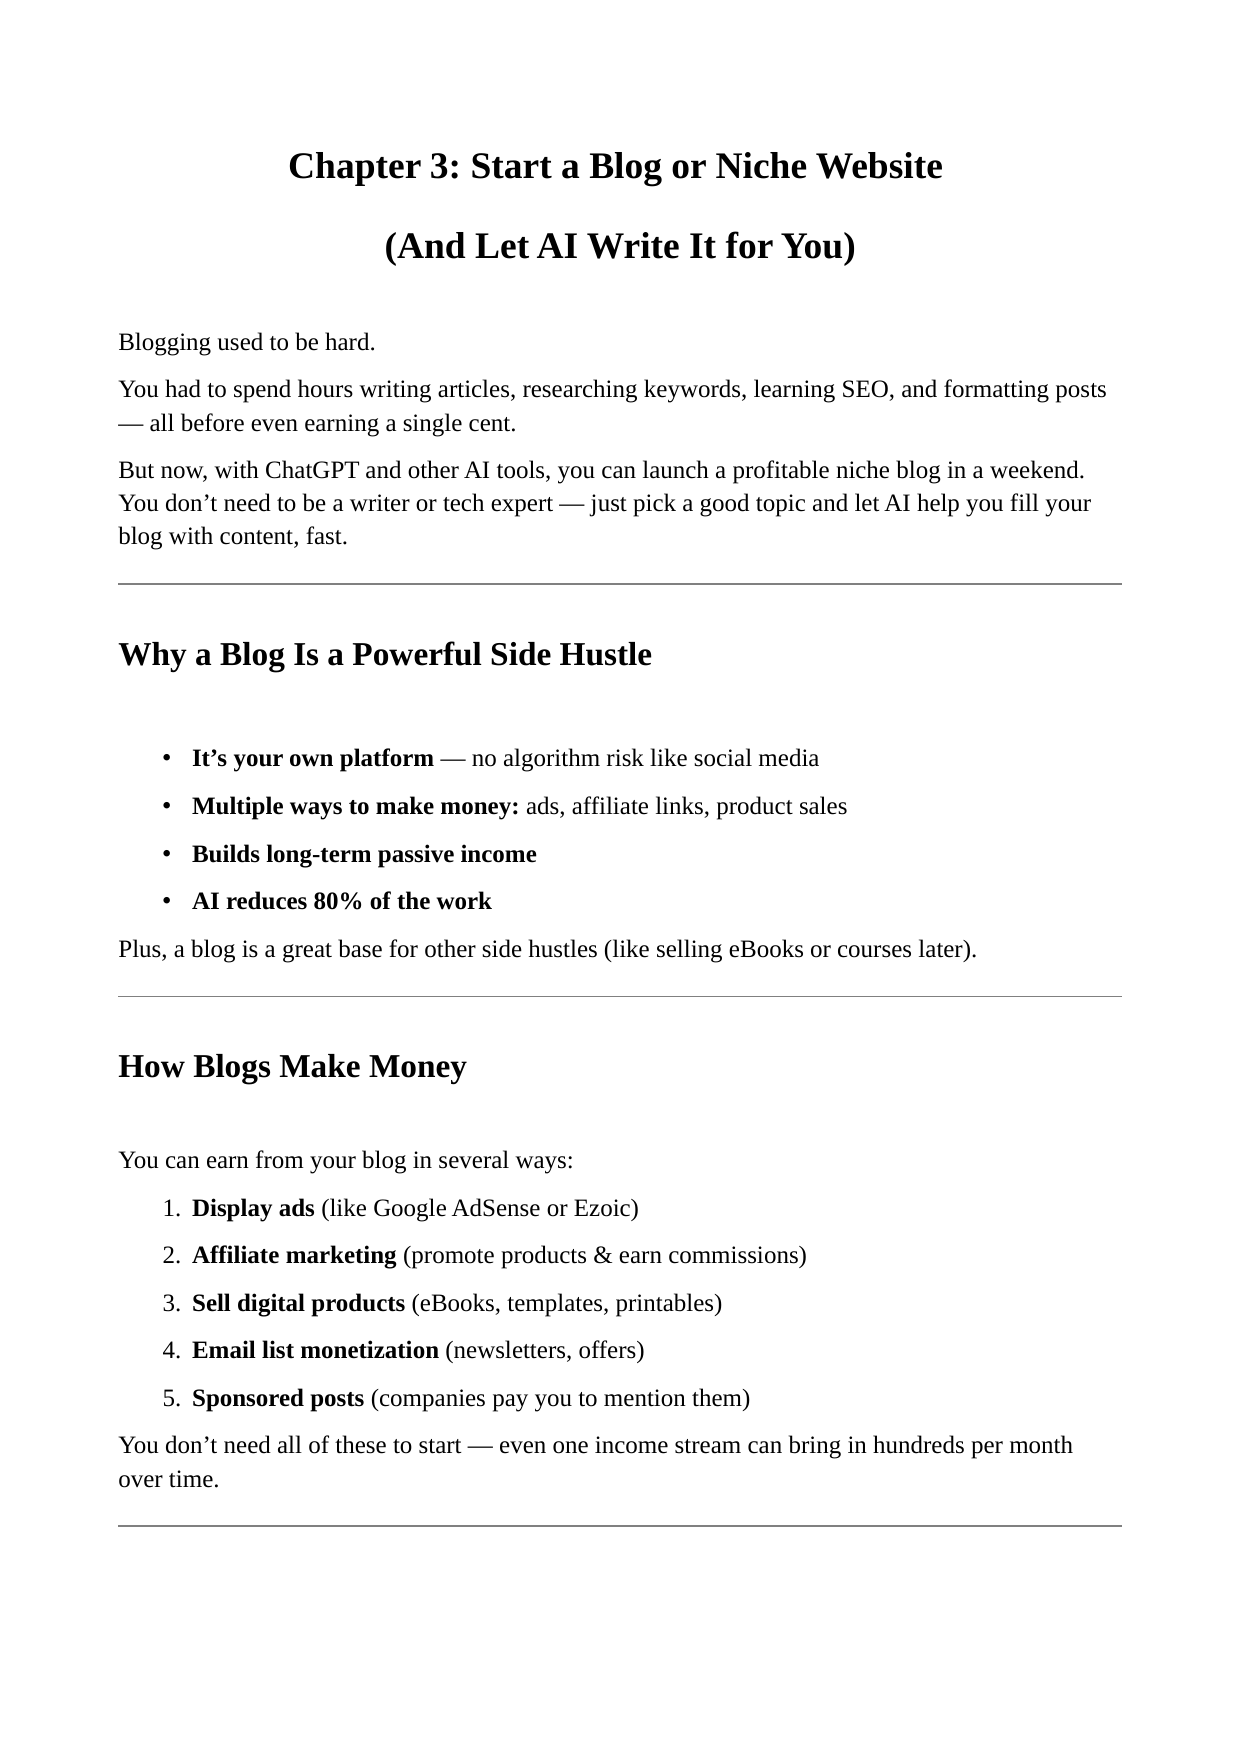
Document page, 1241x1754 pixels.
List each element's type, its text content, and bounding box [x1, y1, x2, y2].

text You don’t need all of these to start — even one income stream can bring in hundreds per month over time. [118, 1431, 1122, 1492]
subtitle Why a Blog Is a Powerful Side Hustle [118, 634, 1122, 672]
text But now, with ChatGPT and other AI tools, you can launch a profitable niche blog in a weekend. You don’t need to be a writer or tech expert — just pick a good topic and let AI help you fill your blog with content, fast. [118, 455, 1122, 550]
text Plus, a blog is a great base for other side hustles (like selling eBooks or courses later). [118, 934, 1122, 963]
list Sell digital products (eBooks, templates, printables) [162, 1288, 1122, 1317]
subtitle (And Let AI Write It for You) [118, 224, 1122, 267]
list AI reduces 80% of the work [162, 886, 1122, 915]
text You had to spend hours writing articles, researching keywords, learning SEO, and formatting posts — all before even earning a single cent. [118, 374, 1122, 436]
subtitle How Blogs Make Money [118, 1047, 1122, 1085]
list It’s your own platform — no algorithm risk like social media [162, 743, 1122, 772]
text Blogging used to be hard. [118, 327, 1122, 356]
list Email list monetization (newsletters, offers) [162, 1335, 1122, 1364]
text You can earn from your blog in several ways: [118, 1145, 1122, 1174]
list Multiple ways to make money: ads, affiliate links, product sales [162, 791, 1122, 820]
list Builds long-term passive income [162, 839, 1122, 867]
list Display ads (like Google AdSense or Ezoic) [162, 1193, 1122, 1221]
subtitle Chapter 3: Start a Blog or Niche Website [118, 143, 1122, 186]
list Affiliate marketing (promote products & earn commissions) [162, 1240, 1122, 1269]
list Sponsored posts (companies pay you to mention them) [162, 1383, 1122, 1412]
